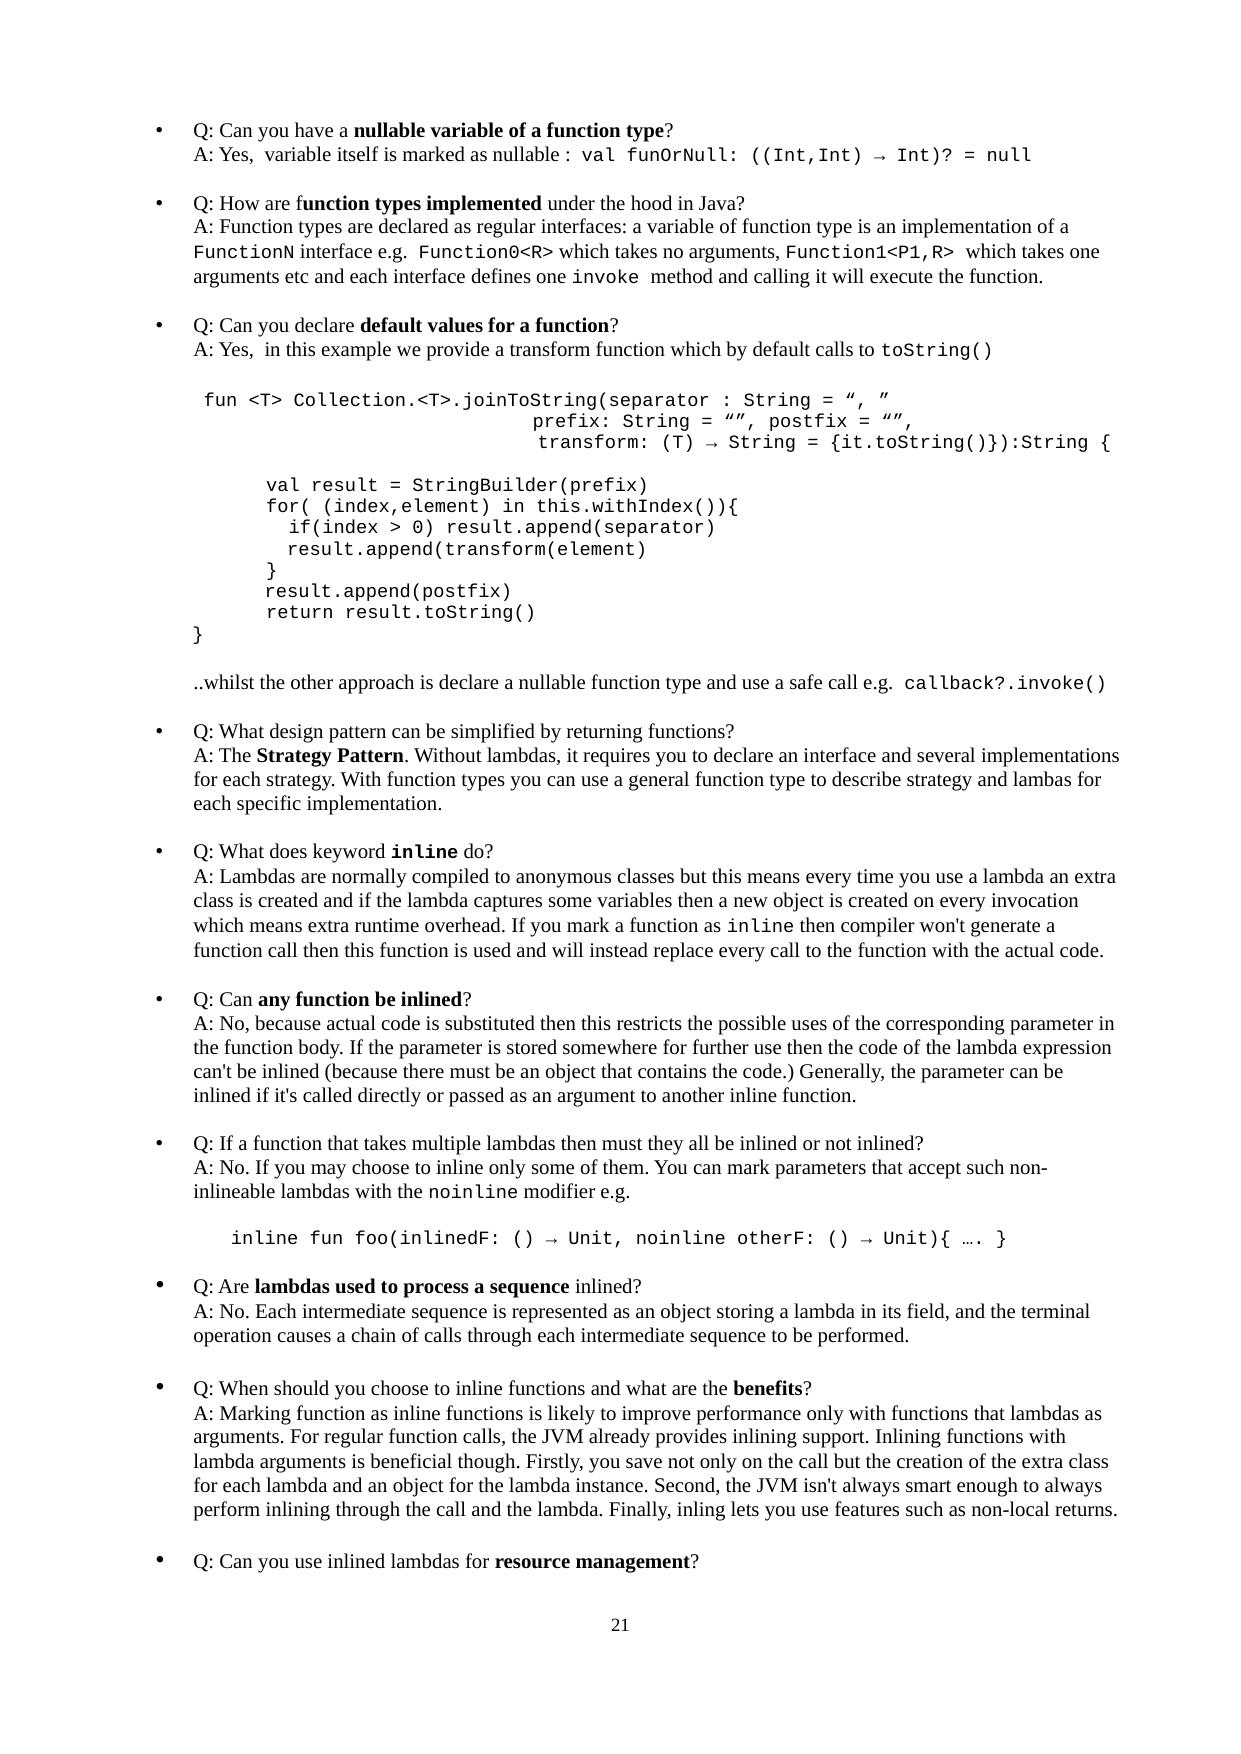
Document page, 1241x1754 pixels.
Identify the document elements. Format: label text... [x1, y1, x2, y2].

list A: Yes, variable itself is marked as nullable : val funOrNull: ((Int,Int) → Int)? = null [156, 142, 1122, 167]
list A: Marking function as inline functions is likely to improve performance only with functions that lambdas as arguments. For regular function calls, the JVM already provides inlining support. Inlining functions with lambda arguments is beneficial though. Firstly, you save not only on the call but the creation of the extra class for each lambda and an object for the lambda instance. Second, the JVM isn't always smart enough to always perform inlining through the call and the lambda. Finally, inling lets you use features such as non-local returns. [156, 1400, 1122, 1521]
list Q: When should you choose to inline functions and what are the benefits? [156, 1376, 1122, 1400]
list A: No. Each intermediate sequence is represented as an object storing a lambda in its field, and the terminal operation causes a chain of calls through each intermediate sequence to be performed. [156, 1299, 1122, 1347]
list A: No, because actual code is substituted then this restricts the possible uses of the corresponding parameter in the function body. If the parameter is stored somewhere for further use then the code of the lambda expression can't be inlined (because there must be an object that contains the code.) Generally, the parameter can be inlined if it's called directly or passed as an argument to another inline function. [156, 1011, 1122, 1107]
list inline fun foo(inlinedF: () → Unit, noinline otherF: () → Unit){ …. } [193, 1228, 1122, 1250]
text prefix: String = “”, postfix = “”, [118, 412, 1122, 433]
list Q: Can you have a nullable variable of a function type? [156, 118, 1122, 142]
list Q: Can you use inlined lambdas for resource management? [156, 1549, 1122, 1574]
text val result = StringBuilder(prefix) [118, 476, 1122, 497]
list Q: Can you declare default values for a function? [156, 313, 1122, 337]
list ..whilst the other approach is declare a nullable function type and use a safe call e.g. callback?.invoke() [156, 670, 1122, 695]
list A: Yes, in this example we provide a transform function which by default calls to toString() [156, 337, 1122, 362]
text transform: (T) → String = {it.toString()}):String { [118, 433, 1122, 454]
list Q: What design pattern can be simplified by returning functions? [156, 719, 1122, 743]
text result.append(transform(element) [118, 539, 1122, 561]
list Q: If a function that takes multiple lambdas then must they all be inlined or not inlined? [156, 1131, 1122, 1155]
list Q: Are lambdas used to process a sequence inlined? [156, 1274, 1122, 1299]
text } [118, 624, 1122, 646]
text } [118, 561, 1122, 582]
text result.append(postfix) [118, 582, 1122, 603]
list Q: Can any function be inlined? [156, 987, 1122, 1011]
list A: No. If you may choose to inline only some of them. You can mark parameters that accept such non-inlineable lambdas with the noinline modifier e.g. [156, 1155, 1122, 1204]
list A: Function types are declared as regular interfaces: a variable of function type is an implementation of a FunctionN interface e.g. Function0<R> which takes no arguments, Function1<P1,R> which takes one arguments etc and each interface defines one invoke method and calling it will execute the function. [156, 214, 1122, 289]
text fun <T> Collection.<T>.joinToString(separator : String = “, ” [118, 391, 1122, 412]
text if(index > 0) result.append(separator) [118, 518, 1122, 539]
text return result.toString() [118, 603, 1122, 624]
list A: The Strategy Pattern. Without lambdas, it requires you to declare an interface and several implementations for each strategy. With function types you can use a general function type to describe strategy and lambas for each specific implementation. [156, 743, 1122, 815]
text for( (index,element) in this.withIndex()){ [118, 497, 1122, 518]
list Q: How are function types implemented under the hood in Java? [156, 190, 1122, 214]
list Q: What does keyword inline do? [156, 839, 1122, 864]
list A: Lambdas are normally compiled to anonymous classes but this means every time you use a lambda an extra class is created and if the lambda captures some variables then a new object is created on every invocation which means extra runtime overhead. If you mark a function as inline then compiler won't generate a function call then this function is used and will instead replace every call to the function with the actual code. [156, 864, 1122, 963]
